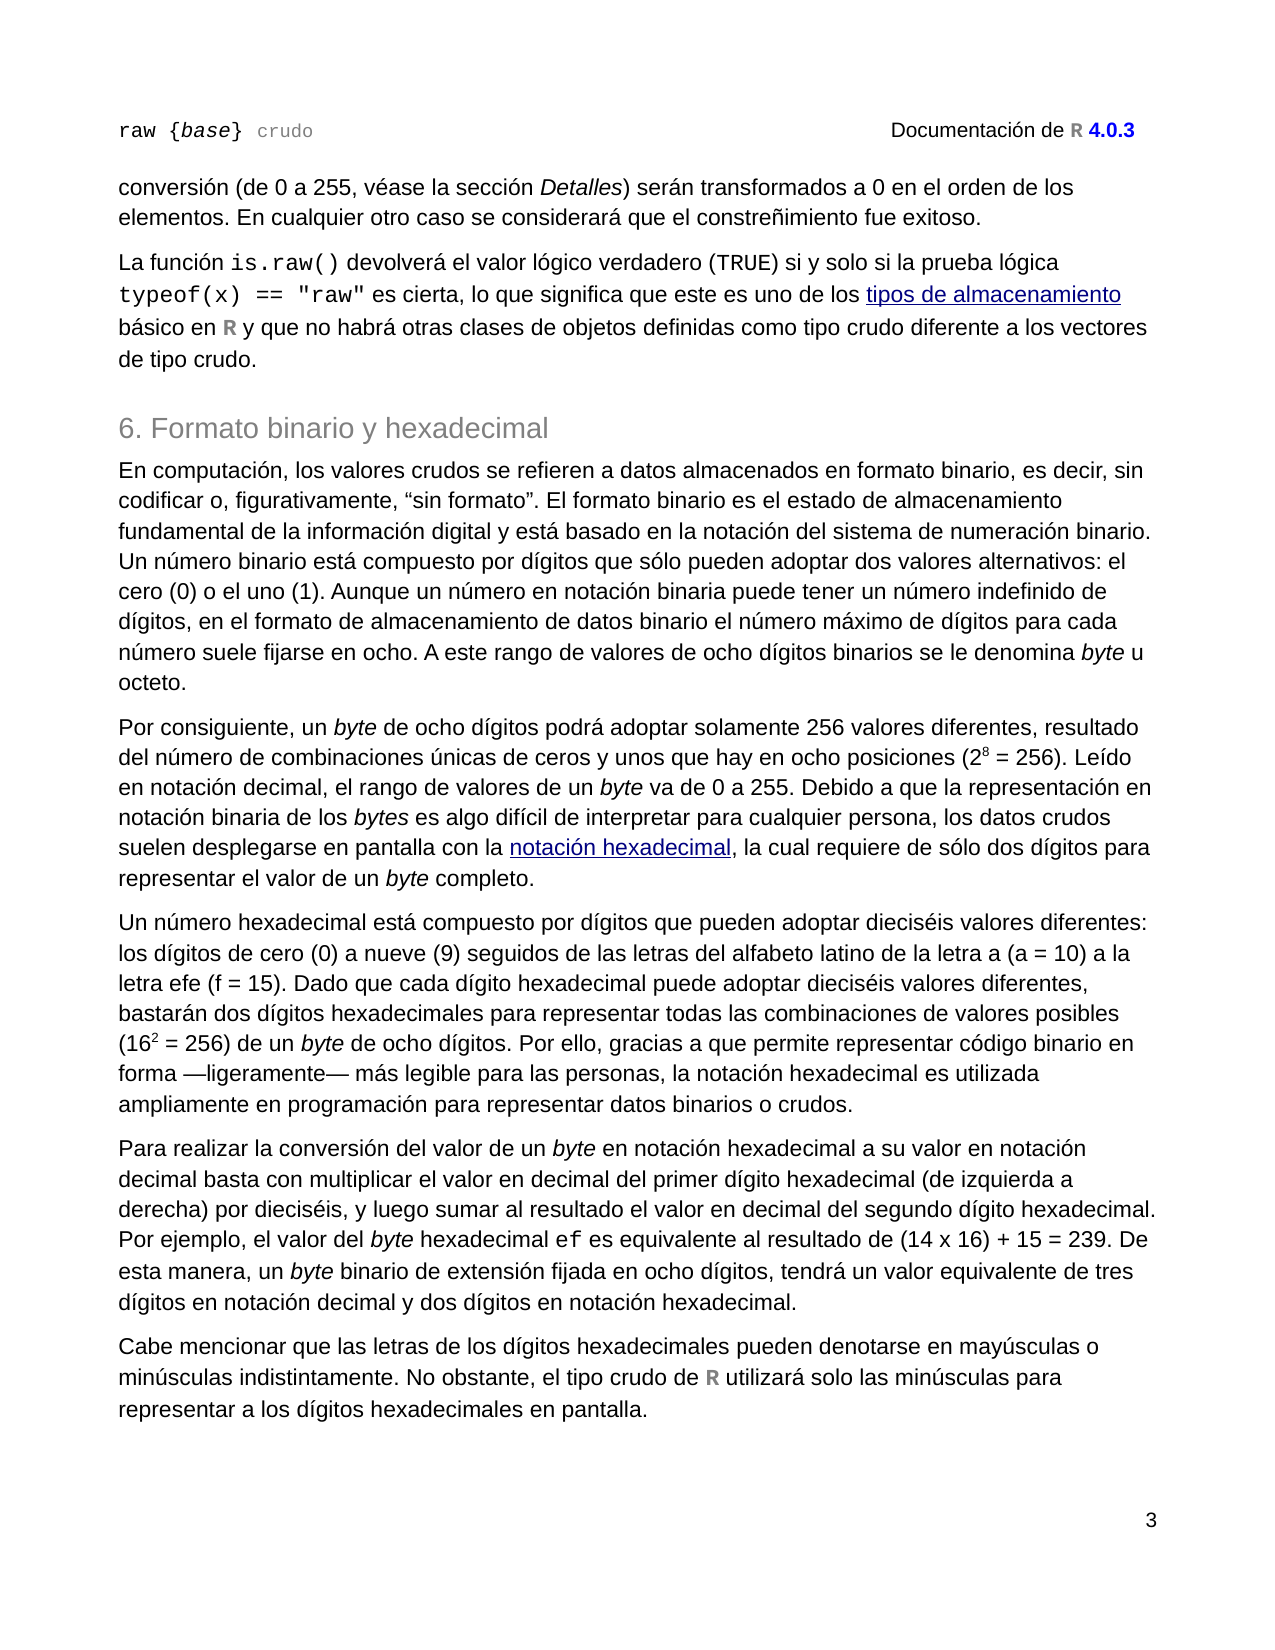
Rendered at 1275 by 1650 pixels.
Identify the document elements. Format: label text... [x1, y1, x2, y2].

subtitle 6. Formato binario y hexadecimal [118, 411, 1157, 445]
text Cabe mencionar que las letras de los dígitos hexadecimales pueden denotarse en mayúsculas o minúsculas indistintamente. No obstante, el tipo crudo de R utilizará solo las minúsculas para representar a los dígitos hexadecimales en pantalla. [118, 1333, 1157, 1422]
text conversión (de 0 a 255, véase la sección Detalles) serán transformados a 0 en el orden de los elementos. En cualquier otro caso se considerará que el constreñimiento fue exitoso. [118, 174, 1157, 231]
text Para realizar la conversión del valor de un byte en notación hexadecimal a su valor en notación decimal basta con multiplicar el valor en decimal del primer dígito hexadecimal (de izquierda a derecha) por dieciséis, y luego sumar al resultado el valor en decimal del segundo dígito hexadecimal. Por ejemplo, el valor del byte hexadecimal ef es equivalente al resultado de (14 x 16) + 15 = 239. De esta manera, un byte binario de extensión fijada en ocho dígitos, tendrá un valor equivalente de tres dígitos en notación decimal y dos dígitos en notación hexadecimal. [118, 1135, 1157, 1315]
text Un número hexadecimal está compuesto por dígitos que pueden adoptar dieciséis valores diferentes: los dígitos de cero (0) a nueve (9) seguidos de las letras del alfabeto latino de la letra a (a = 10) a la letra efe (f = 15). Dado que cada dígito hexadecimal puede adoptar dieciséis valores diferentes, bastarán dos dígitos hexadecimales para representar todas las combinaciones de valores posibles (162 = 256) de un byte de ocho dígitos. Por ello, gracias a que permite representar código binario en forma —ligeramente— más legible para las personas, la notación hexadecimal es utilizada ampliamente en programación para representar datos binarios o crudos. [118, 909, 1157, 1117]
text En computación, los valores crudos se refieren a datos almacenados en formato binario, es decir, sin codificar o, figurativamente, “sin formato”. El formato binario es el estado de almacenamiento fundamental de la información digital y está basado en la notación del sistema de numeración binario. Un número binario está compuesto por dígitos que sólo pueden adoptar dos valores alternativos: el cero (0) o el uno (1). Aunque un número en notación binaria puede tener un número indefinido de dígitos, en el formato de almacenamiento de datos binario el número máximo de dígitos para cada número suele fijarse en ocho. A este rango de valores de ocho dígitos binarios se le denomina byte u octeto. [118, 457, 1157, 695]
text La función is.raw() devolverá el valor lógico verdadero (TRUE) si y solo si la prueba lógica typeof(x) == "raw" es cierta, lo que significa que este es uno de los tipos de almacenamiento básico en R y que no habrá otras clases de objetos definidas como tipo crudo diferente a los vectores de tipo crudo. [118, 249, 1157, 372]
text Por consiguiente, un byte de ocho dígitos podrá adoptar solamente 256 valores diferentes, resultado del número de combinaciones únicas de ceros y unos que hay en ocho posiciones (28 = 256). Leído en notación decimal, el rango de valores de un byte va de 0 a 255. Debido a que la representación en notación binaria de los bytes es algo difícil de interpretar para cualquier persona, los datos crudos suelen desplegarse en pantalla con la notación hexadecimal, la cual requiere de sólo dos dígitos para representar el valor de un byte completo. [118, 713, 1157, 891]
